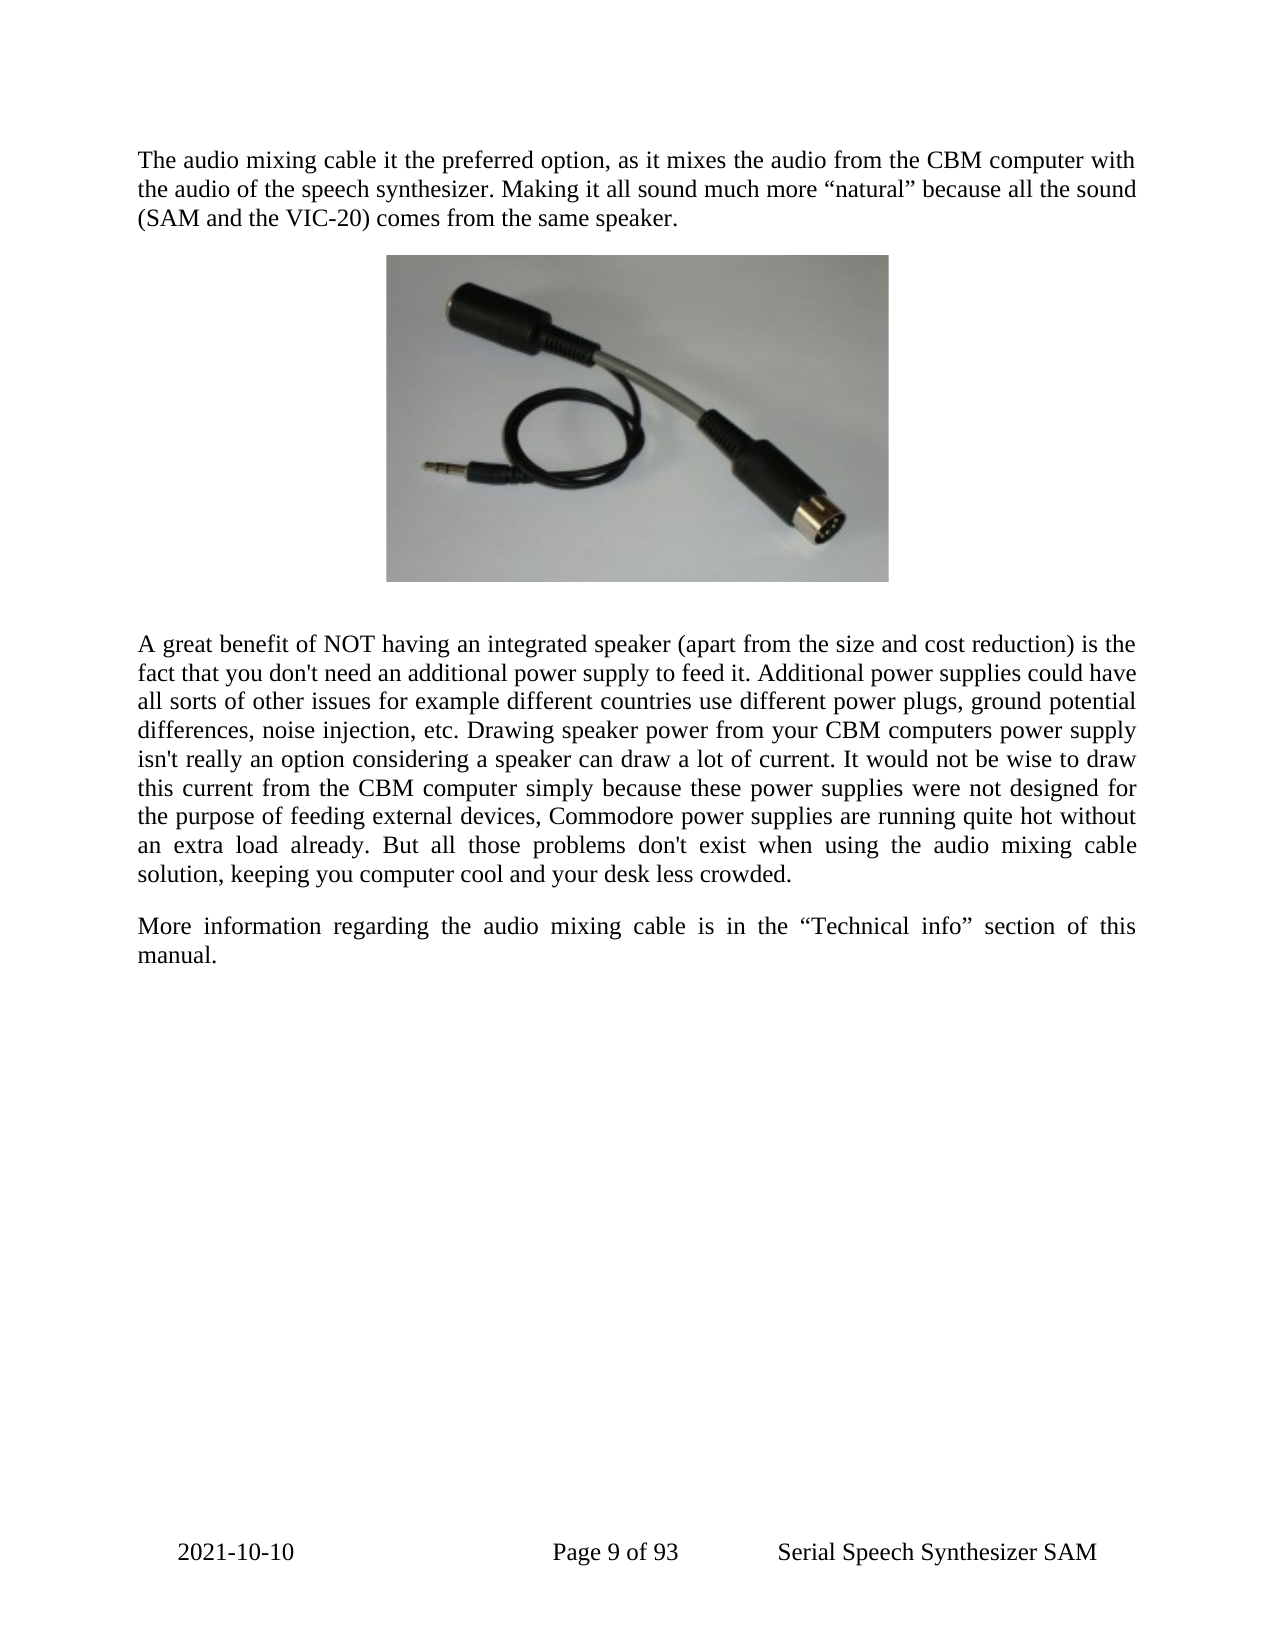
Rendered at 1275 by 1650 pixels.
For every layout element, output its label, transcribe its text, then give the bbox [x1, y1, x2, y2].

text A great benefit of NOT having an integrated speaker (apart from the size and cost reduction) is the fact that you don't need an additional power supply to feed it. Additional power supplies could have all sorts of other issues for example different countries use different power plugs, ground potential differences, noise injection, etc. Drawing speaker power from your CBM computers power supply isn't really an option considering a speaker can draw a lot of current. It would not be wise to draw this current from the CBM computer simply because these power supplies were not designed for the purpose of feeding external devices, Commodore power supplies are running quite hot without an extra load already. But all those problems don't exist when using the audio mixing cable solution, keeping you computer cool and your desk less crowded. [137, 629, 1138, 888]
text The audio mixing cable it the preferred option, as it mixes the audio from the CBM computer with the audio of the speech synthesizer. Making it all sound much more “natural” because all the sound (SAM and the VIC-20) comes from the same speaker. [137, 145, 1138, 231]
text More information regarding the audio mixing cable is in the “Technical info” section of this manual. [137, 911, 1138, 969]
picture [386, 255, 889, 582]
